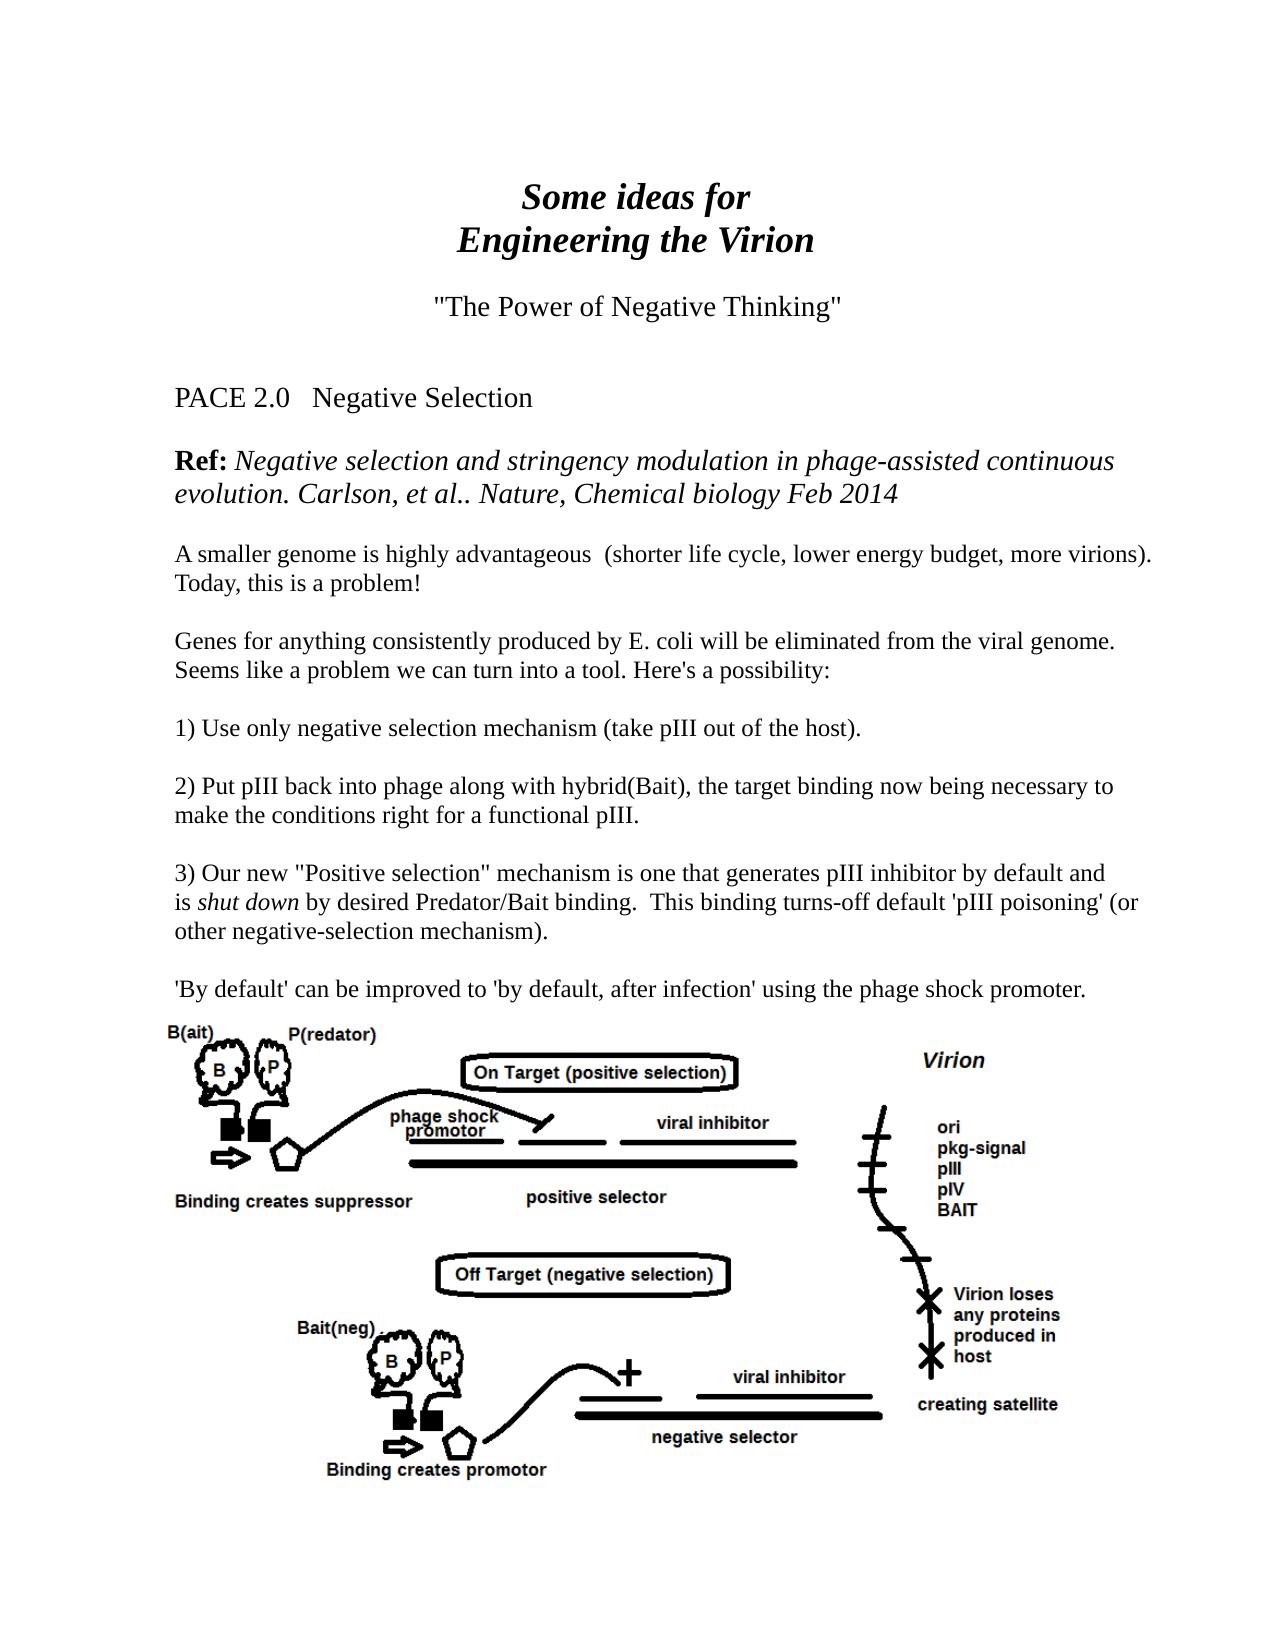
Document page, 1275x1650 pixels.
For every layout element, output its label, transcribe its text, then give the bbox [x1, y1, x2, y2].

text [167, 1009, 1078, 1021]
text Engineering the Virion [118, 217, 1157, 260]
text PACE 2.0 Negative Selection [174, 380, 1157, 414]
text A smaller genome is highly advantageous (shorter life cycle, lower energy budget, more virions). Today, this is a problem! [174, 539, 1157, 597]
text Some ideas for [118, 174, 1157, 217]
text Genes for anything consistently produced by E. coli will be eliminated from the viral genome. Seems like a problem we can turn into a tool. Here's a possibility: [174, 626, 1157, 684]
text [167, 1514, 1078, 1542]
picture [166, 1021, 1079, 1514]
text 'By default' can be improved to 'by default, after infection' using the phage shock promoter. [174, 974, 1157, 1003]
text "The Power of Negative Thinking" [118, 289, 1157, 323]
text 2) Put pIII back into phage along with hybrid(Bait), the target binding now being necessary to make the conditions right for a functional pIII. [174, 771, 1157, 829]
text 3) Our new "Positive selection" mechanism is one that generates pIII inhibitor by default and is shut down by desired Predator/Bait binding. This binding turns-off default 'pIII poisoning' (or other negative-selection mechanism). [174, 858, 1157, 944]
text Ref: Negative selection and stringency modulation in phage-assisted continuous evolution. Carlson, et al.. Nature, Chemical biology Feb 2014 [174, 443, 1157, 510]
text 1) Use only negative selection mechanism (take pIII out of the host). [174, 713, 1157, 742]
